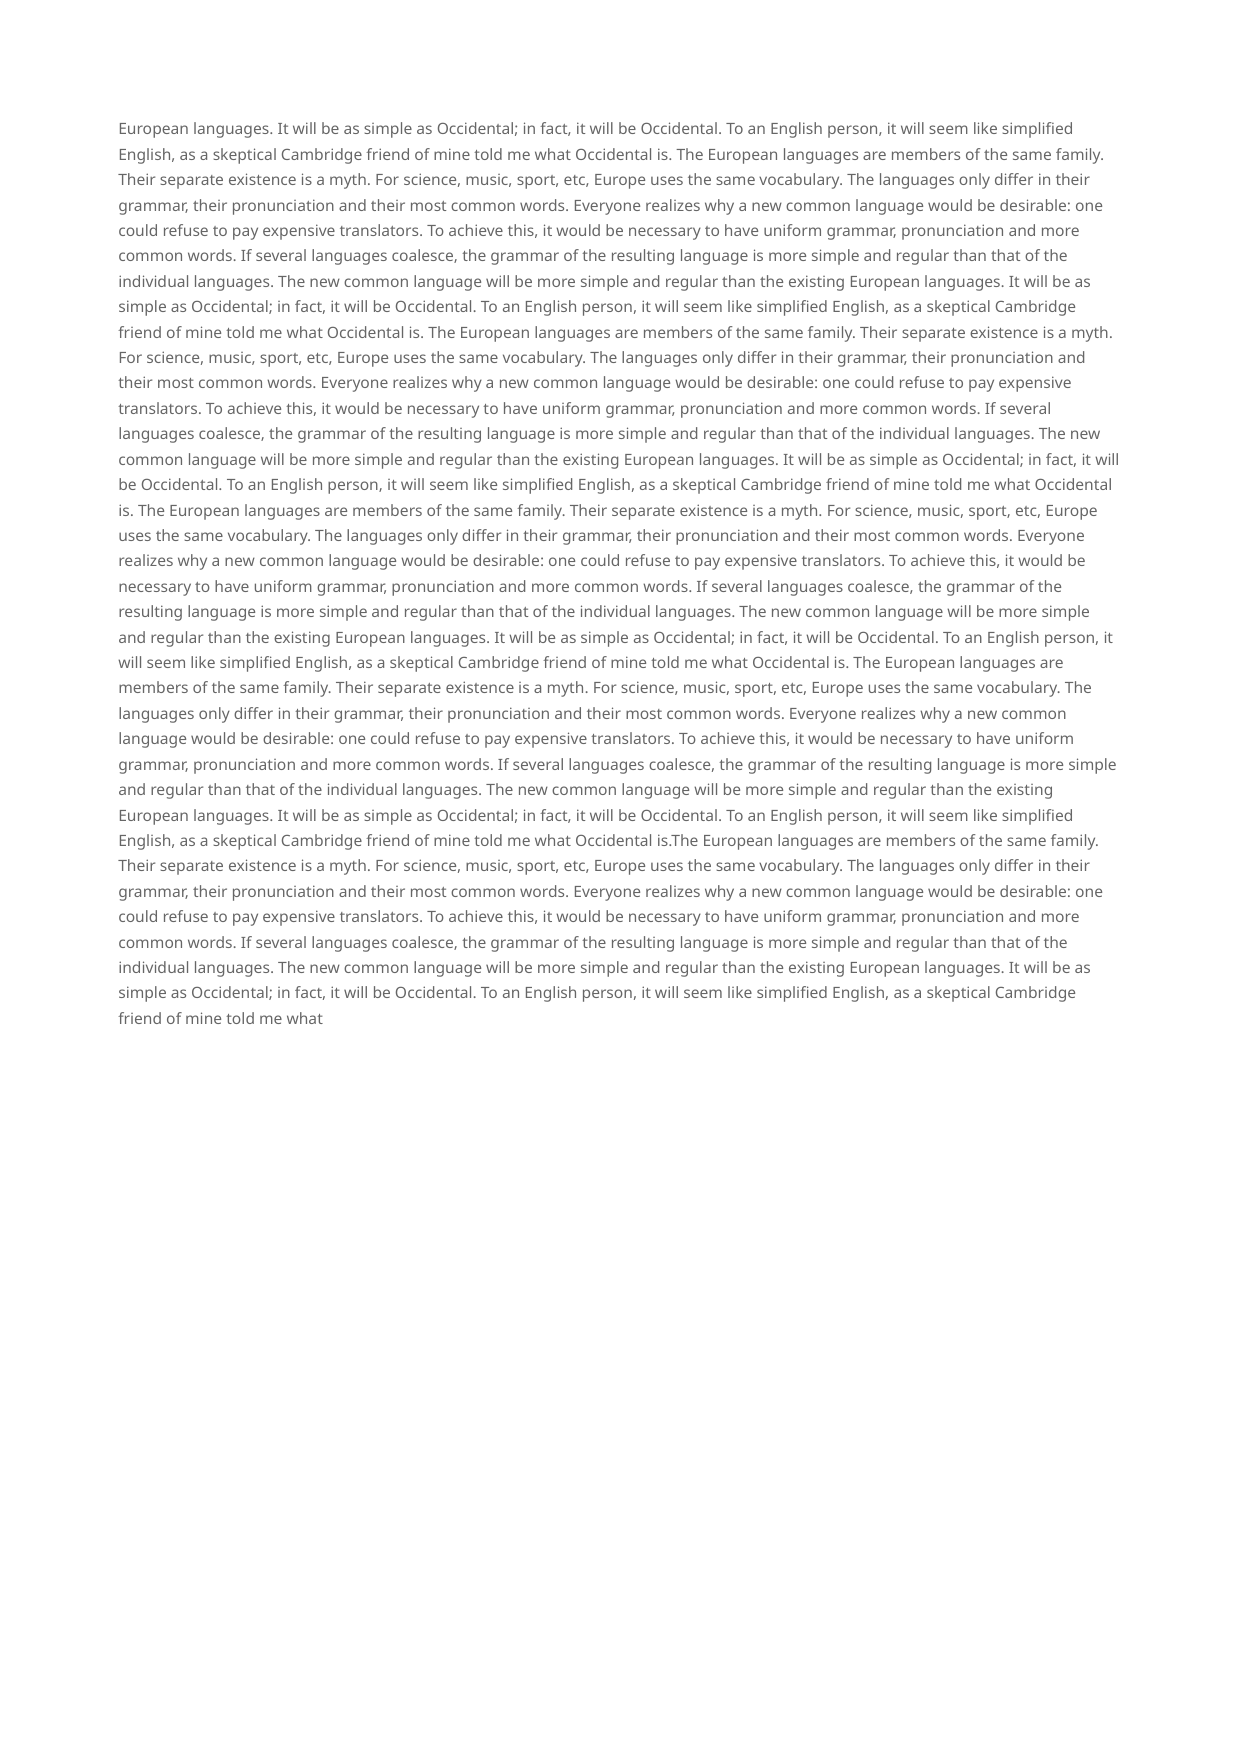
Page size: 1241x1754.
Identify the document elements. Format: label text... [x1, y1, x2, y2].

text European languages. It will be as simple as Occidental; in fact, it will be Occidental. To an English person, it will seem like simplified English, as a skeptical Cambridge friend of mine told me what Occidental is. The European languages are members of the same family. Their separate existence is a myth. For science, music, sport, etc, Europe uses the same vocabulary. The languages only differ in their grammar, their pronunciation and their most common words. Everyone realizes why a new common language would be desirable: one could refuse to pay expensive translators. To achieve this, it would be necessary to have uniform grammar, pronunciation and more common words. If several languages coalesce, the grammar of the resulting language is more simple and regular than that of the individual languages. The new common language will be more simple and regular than the existing European languages. It will be as simple as Occidental; in fact, it will be Occidental. To an English person, it will seem like simplified English, as a skeptical Cambridge friend of mine told me what Occidental is. The European languages are members of the same family. Their separate existence is a myth. For science, music, sport, etc, Europe uses the same vocabulary. The languages only differ in their grammar, their pronunciation and their most common words. Everyone realizes why a new common language would be desirable: one could refuse to pay expensive translators. To achieve this, it would be necessary to have uniform grammar, pronunciation and more common words. If several languages coalesce, the grammar of the resulting language is more simple and regular than that of the individual languages. The new common language will be more simple and regular than the existing European languages. It will be as simple as Occidental; in fact, it will be Occidental. To an English person, it will seem like simplified English, as a skeptical Cambridge friend of mine told me what Occidental is. The European languages are members of the same family. Their separate existence is a myth. For science, music, sport, etc, Europe uses the same vocabulary. The languages only differ in their grammar, their pronunciation and their most common words. Everyone realizes why a new common language would be desirable: one could refuse to pay expensive translators. To achieve this, it would be necessary to have uniform grammar, pronunciation and more common words. If several languages coalesce, the grammar of the resulting language is more simple and regular than that of the individual languages. The new common language will be more simple and regular than the existing European languages. It will be as simple as Occidental; in fact, it will be Occidental. To an English person, it will seem like simplified English, as a skeptical Cambridge friend of mine told me what Occidental is. The European languages are members of the same family. Their separate existence is a myth. For science, music, sport, etc, Europe uses the same vocabulary. The languages only differ in their grammar, their pronunciation and their most common words. Everyone realizes why a new common language would be desirable: one could refuse to pay expensive translators. To achieve this, it would be necessary to have uniform grammar, pronunciation and more common words. If several languages coalesce, the grammar of the resulting language is more simple and regular than that of the individual languages. The new common language will be more simple and regular than the existing European languages. It will be as simple as Occidental; in fact, it will be Occidental. To an English person, it will seem like simplified English, as a skeptical Cambridge friend of mine told me what Occidental is.The European languages are members of the same family. Their separate existence is a myth. For science, music, sport, etc, Europe uses the same vocabulary. The languages only differ in their grammar, their pronunciation and their most common words. Everyone realizes why a new common language would be desirable: one could refuse to pay expensive translators. To achieve this, it would be necessary to have uniform grammar, pronunciation and more common words. If several languages coalesce, the grammar of the resulting language is more simple and regular than that of the individual languages. The new common language will be more simple and regular than the existing European languages. It will be as simple as Occidental; in fact, it will be Occidental. To an English person, it will seem like simplified English, as a skeptical Cambridge friend of mine told me what [118, 118, 1122, 1029]
